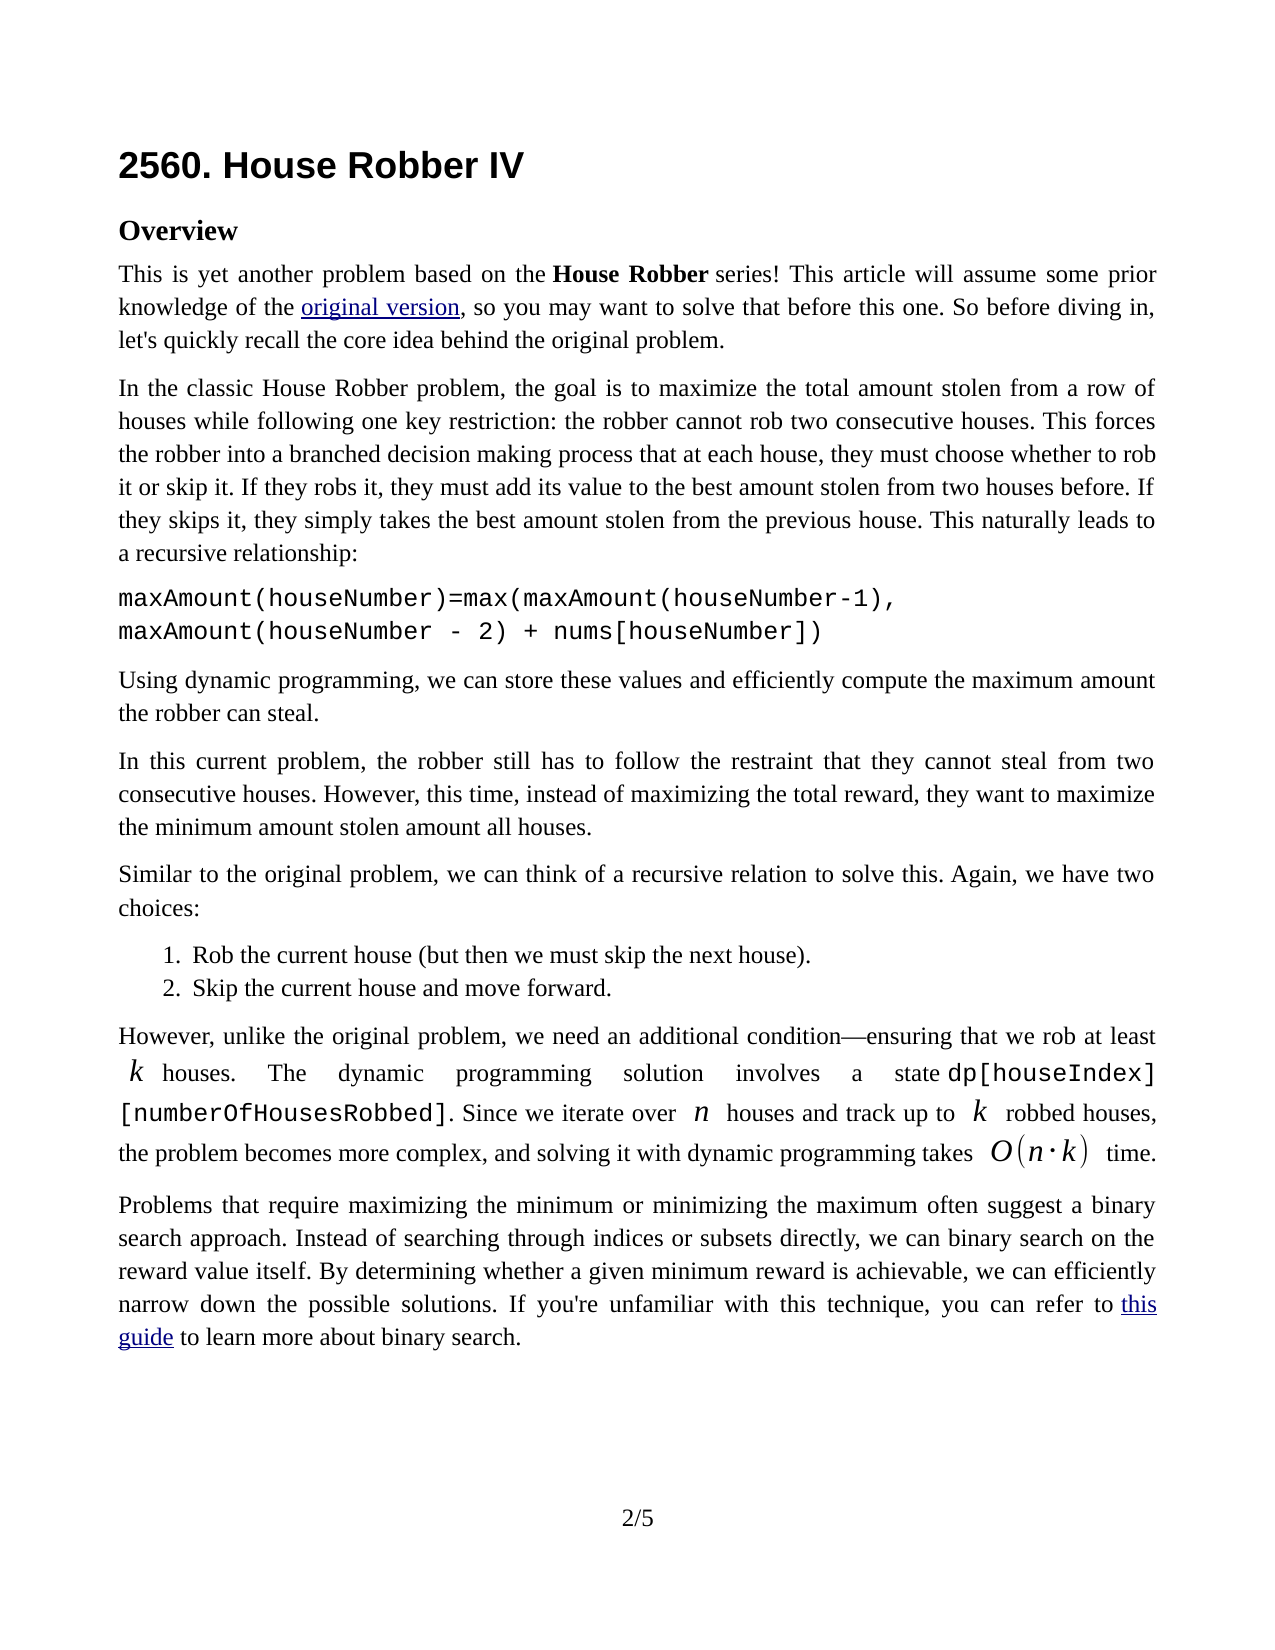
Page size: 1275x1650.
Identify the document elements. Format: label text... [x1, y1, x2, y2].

text maxAmount(houseNumber)=max(maxAmount(houseNumber-1), maxAmount(houseNumber - 2) + nums[houseNumber]) [118, 586, 1157, 647]
list Rob the current house (but then we must skip the next house). [162, 940, 1157, 969]
text Similar to the original problem, we can think of a recursive relation to solve this. Again, we have two choices: [118, 859, 1157, 921]
subtitle 2560. House Robber IV [118, 143, 1157, 186]
text This is yet another problem based on the House Robber series! This article will assume some prior knowledge of the original version, so you may want to solve that before this one. So before diving in, let's quickly recall the core idea behind the original problem. [118, 259, 1157, 354]
subtitle Overview [118, 213, 1157, 247]
text Using dynamic programming, we can store these values and efficiently compute the maximum amount the robber can steal. [118, 665, 1157, 727]
text However, unlike the original problem, we need an additional condition—ensuring that we rob at least houses. The dynamic programming solution involves a state dp[houseIndex][numberOfHousesRobbed]. Since we iterate over houses and track up to robbed houses, the problem becomes more complex, and solving it with dynamic programming takes time. [118, 1021, 1157, 1171]
text Problems that require maximizing the minimum or minimizing the maximum often suggest a binary search approach. Instead of searching through indices or subsets directly, we can binary search on the reward value itself. By determining whether a given minimum reward is achievable, we can efficiently narrow down the possible solutions. If you're unfamiliar with this technique, you can refer to this guide to learn more about binary search. [118, 1190, 1157, 1351]
text In the classic House Robber problem, the goal is to maximize the total amount stolen from a row of houses while following one key restriction: the robber cannot rob two consecutive houses. This forces the robber into a branched decision making process that at each house, they must choose whether to rob it or skip it. If they robs it, they must add its value to the best amount stolen from two houses before. If they skips it, they simply takes the best amount stolen from the previous house. This naturally leads to a recursive relationship: [118, 373, 1157, 567]
text In this current problem, the robber still has to follow the restraint that they cannot steal from two consecutive houses. However, this time, instead of maximizing the total reward, they want to maximize the minimum amount stolen amount all houses. [118, 746, 1157, 841]
list Skip the current house and move forward. [162, 973, 1157, 1002]
